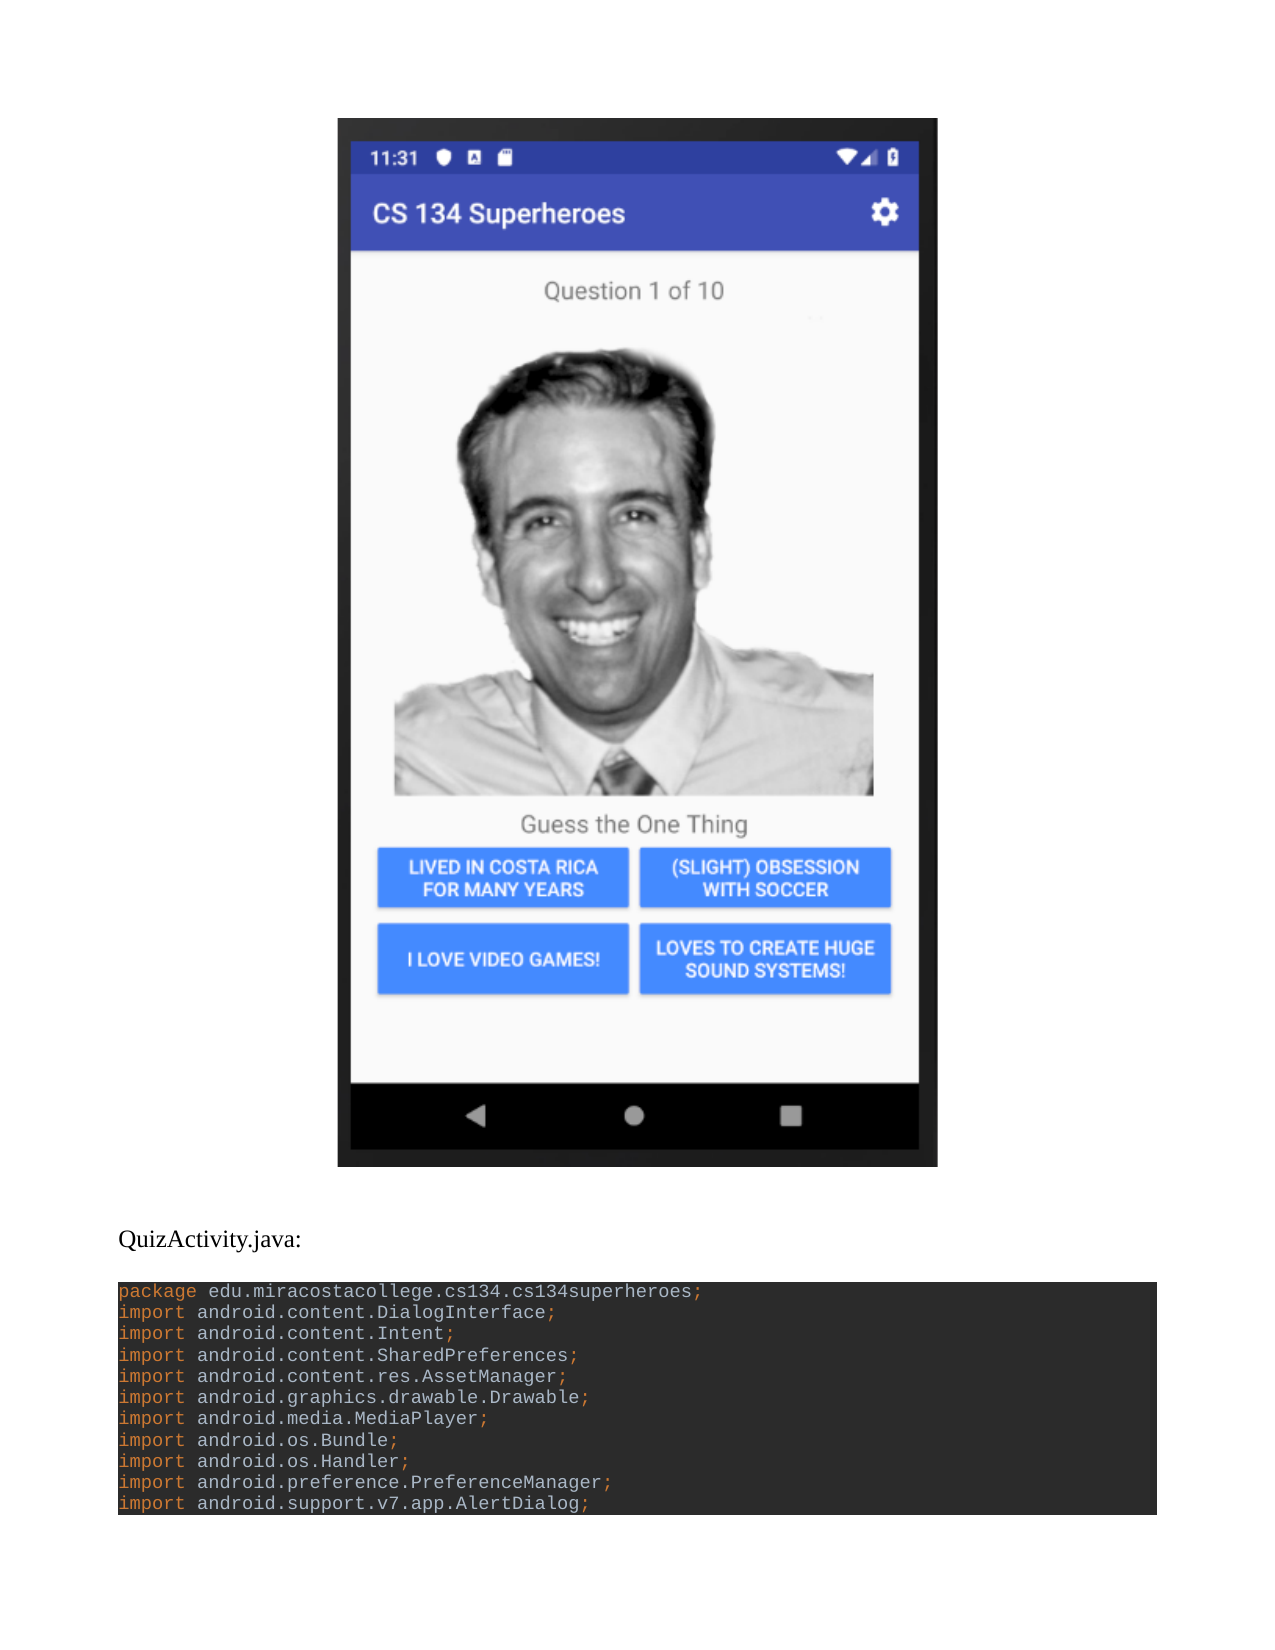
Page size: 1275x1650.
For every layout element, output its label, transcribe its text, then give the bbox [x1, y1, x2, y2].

text import android.os.Handler; [118, 1452, 1157, 1473]
text import android.os.Bundle; [118, 1430, 1157, 1452]
text import android.graphics.drawable.Drawable; [118, 1388, 1157, 1409]
text import android.content.Intent; [118, 1324, 1157, 1345]
text package edu.miracostacollege.cs134.cs134superheroes; [118, 1282, 1157, 1303]
text QuizActivity.java: [118, 1224, 1157, 1253]
text import android.preference.PreferenceManager; [118, 1473, 1157, 1494]
text import android.content.DialogInterface; [118, 1303, 1157, 1324]
text import android.content.SharedPreferences; [118, 1345, 1157, 1367]
picture [337, 118, 938, 1167]
text import android.content.res.AssetManager; [118, 1367, 1157, 1388]
text import android.support.v7.app.AlertDialog; [118, 1494, 1157, 1515]
text import android.media.MediaPlayer; [118, 1409, 1157, 1430]
